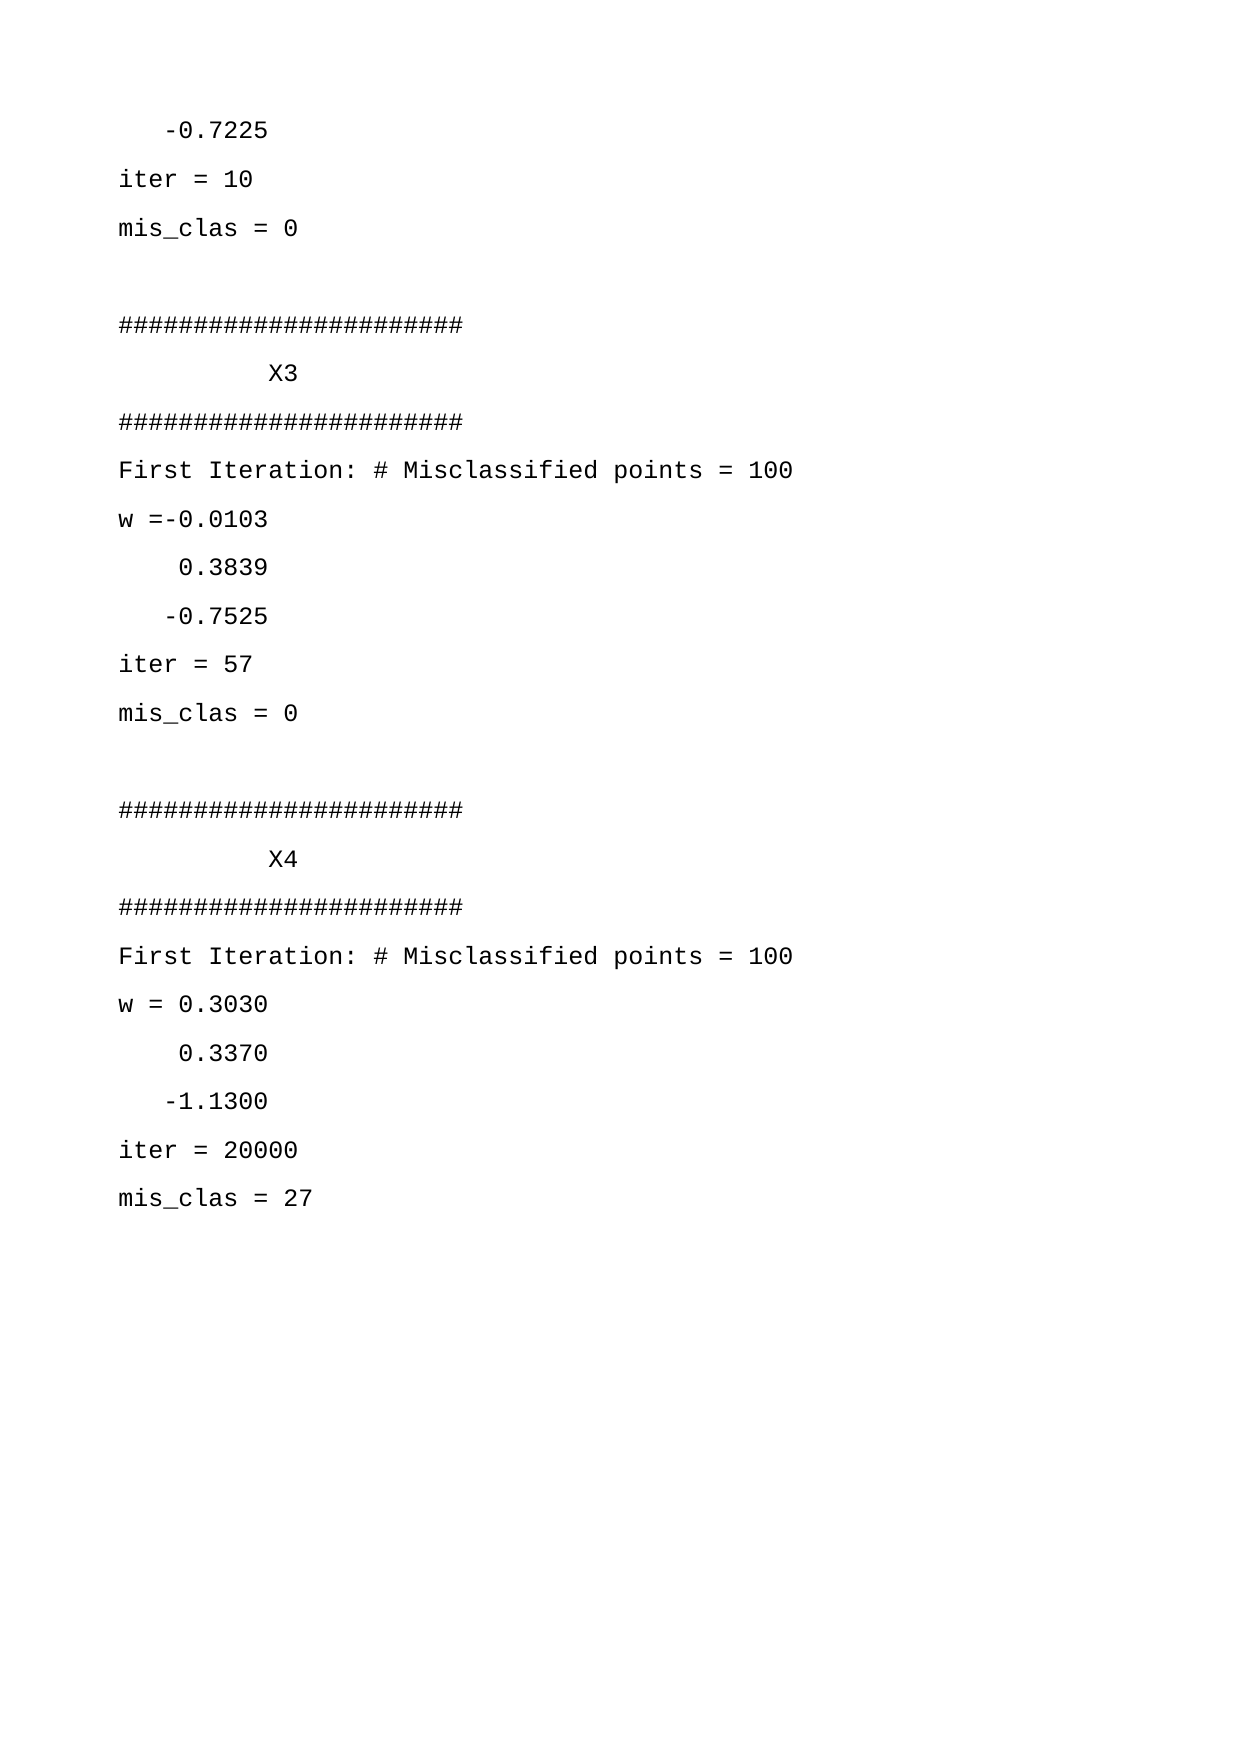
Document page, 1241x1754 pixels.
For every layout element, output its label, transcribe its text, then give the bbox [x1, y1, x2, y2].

text ####################### [118, 312, 1122, 341]
text 0.3839 [118, 555, 1122, 583]
text -0.7525 [118, 603, 1122, 632]
text mis_clas = 27 [118, 1186, 1122, 1214]
text ####################### [118, 798, 1122, 826]
text -1.1300 [118, 1089, 1122, 1117]
text 0.3370 [118, 1040, 1122, 1069]
text X4 [118, 846, 1122, 874]
text X3 [118, 361, 1122, 389]
text -0.7225 [118, 118, 1122, 146]
text ####################### [118, 895, 1122, 923]
text iter = 20000 [118, 1137, 1122, 1166]
text mis_clas = 0 [118, 215, 1122, 243]
text w =-0.0103 [118, 506, 1122, 535]
text ####################### [118, 409, 1122, 438]
text iter = 10 [118, 167, 1122, 195]
text w = 0.3030 [118, 992, 1122, 1020]
text First Iteration: # Misclassified points = 100 [118, 943, 1122, 972]
text iter = 57 [118, 652, 1122, 680]
text First Iteration: # Misclassified points = 100 [118, 458, 1122, 486]
text mis_clas = 0 [118, 701, 1122, 729]
